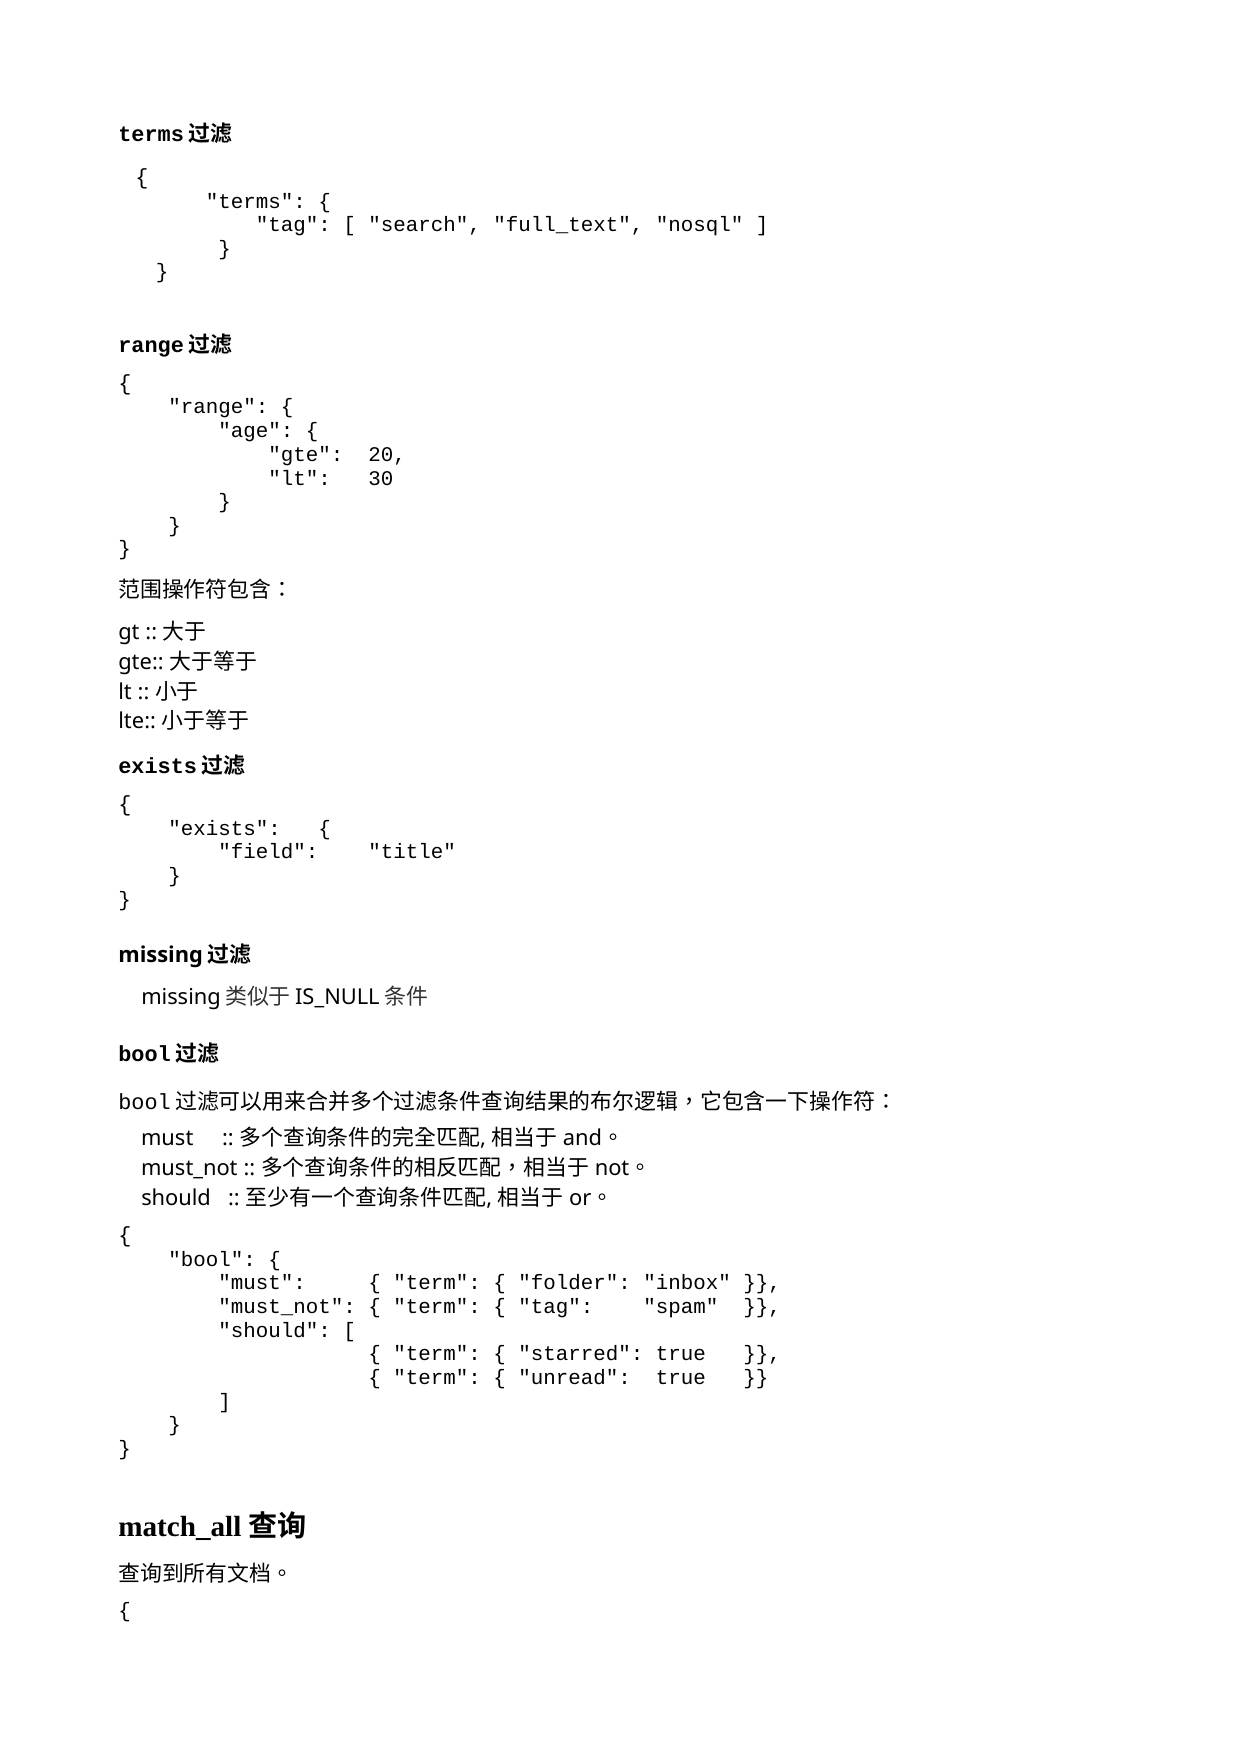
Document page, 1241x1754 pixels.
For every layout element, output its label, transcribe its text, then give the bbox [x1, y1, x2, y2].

subtitle missing过滤 [118, 938, 1122, 968]
text "gte": 20, [118, 444, 1122, 467]
text "age": { [118, 420, 1122, 444]
text } [118, 1414, 1122, 1438]
text "should": [ [118, 1320, 1122, 1343]
text missing类似于IS_NULL条件 [118, 981, 1122, 1011]
subtitle bool过滤 [118, 1038, 1122, 1068]
text "bool": { [118, 1249, 1122, 1272]
text } [118, 538, 1122, 562]
text lte:: 小于等于 [118, 705, 1122, 735]
text should :: 至少有一个查询条件匹配, 相当于 or。 [118, 1182, 1122, 1211]
text lt :: 小于 [118, 676, 1122, 705]
text } [118, 1438, 1122, 1462]
text "range": { [118, 397, 1122, 420]
text ] [118, 1391, 1122, 1414]
text } [118, 491, 1122, 515]
text "lt": 30 [118, 467, 1122, 491]
subtitle terms过滤 [118, 118, 1122, 148]
text 范围操作符包含： [118, 574, 1122, 603]
text } [118, 238, 1122, 262]
text { [118, 793, 1122, 818]
text must :: 多个查询条件的完全匹配, 相当于 and。 [118, 1122, 1122, 1152]
text { "term": { "starred": true }}, [118, 1343, 1122, 1367]
text "exists": { [118, 818, 1122, 841]
text gte:: 大于等于 [118, 646, 1122, 676]
text } [118, 515, 1122, 538]
text { "term": { "unread": true }} [118, 1367, 1122, 1391]
text "terms": { [118, 191, 1122, 214]
text } [118, 865, 1122, 889]
text } [118, 889, 1122, 912]
subtitle exists过滤 [118, 750, 1122, 780]
text must_not :: 多个查询条件的相反匹配，相当于 not。 [118, 1152, 1122, 1182]
subtitle match_all 查询 [118, 1506, 1122, 1545]
text } [118, 262, 1122, 285]
text gt :: 大于 [118, 616, 1122, 646]
text { [118, 161, 1122, 191]
text bool过滤可以用来合并多个过滤条件查询结果的布尔逻辑，它包含一下操作符： [118, 1086, 1122, 1116]
text 查询到所有文档。 [118, 1558, 1122, 1588]
text { [118, 1224, 1122, 1249]
text "tag": [ "search", "full_text", "nosql" ] [118, 214, 1122, 238]
text "field": "title" [118, 841, 1122, 865]
text "must": { "term": { "folder": "inbox" }}, [118, 1272, 1122, 1296]
subtitle range过滤 [118, 329, 1122, 359]
text { [118, 1600, 1122, 1624]
text "must_not": { "term": { "tag": "spam" }}, [118, 1296, 1122, 1320]
text { [118, 372, 1122, 397]
